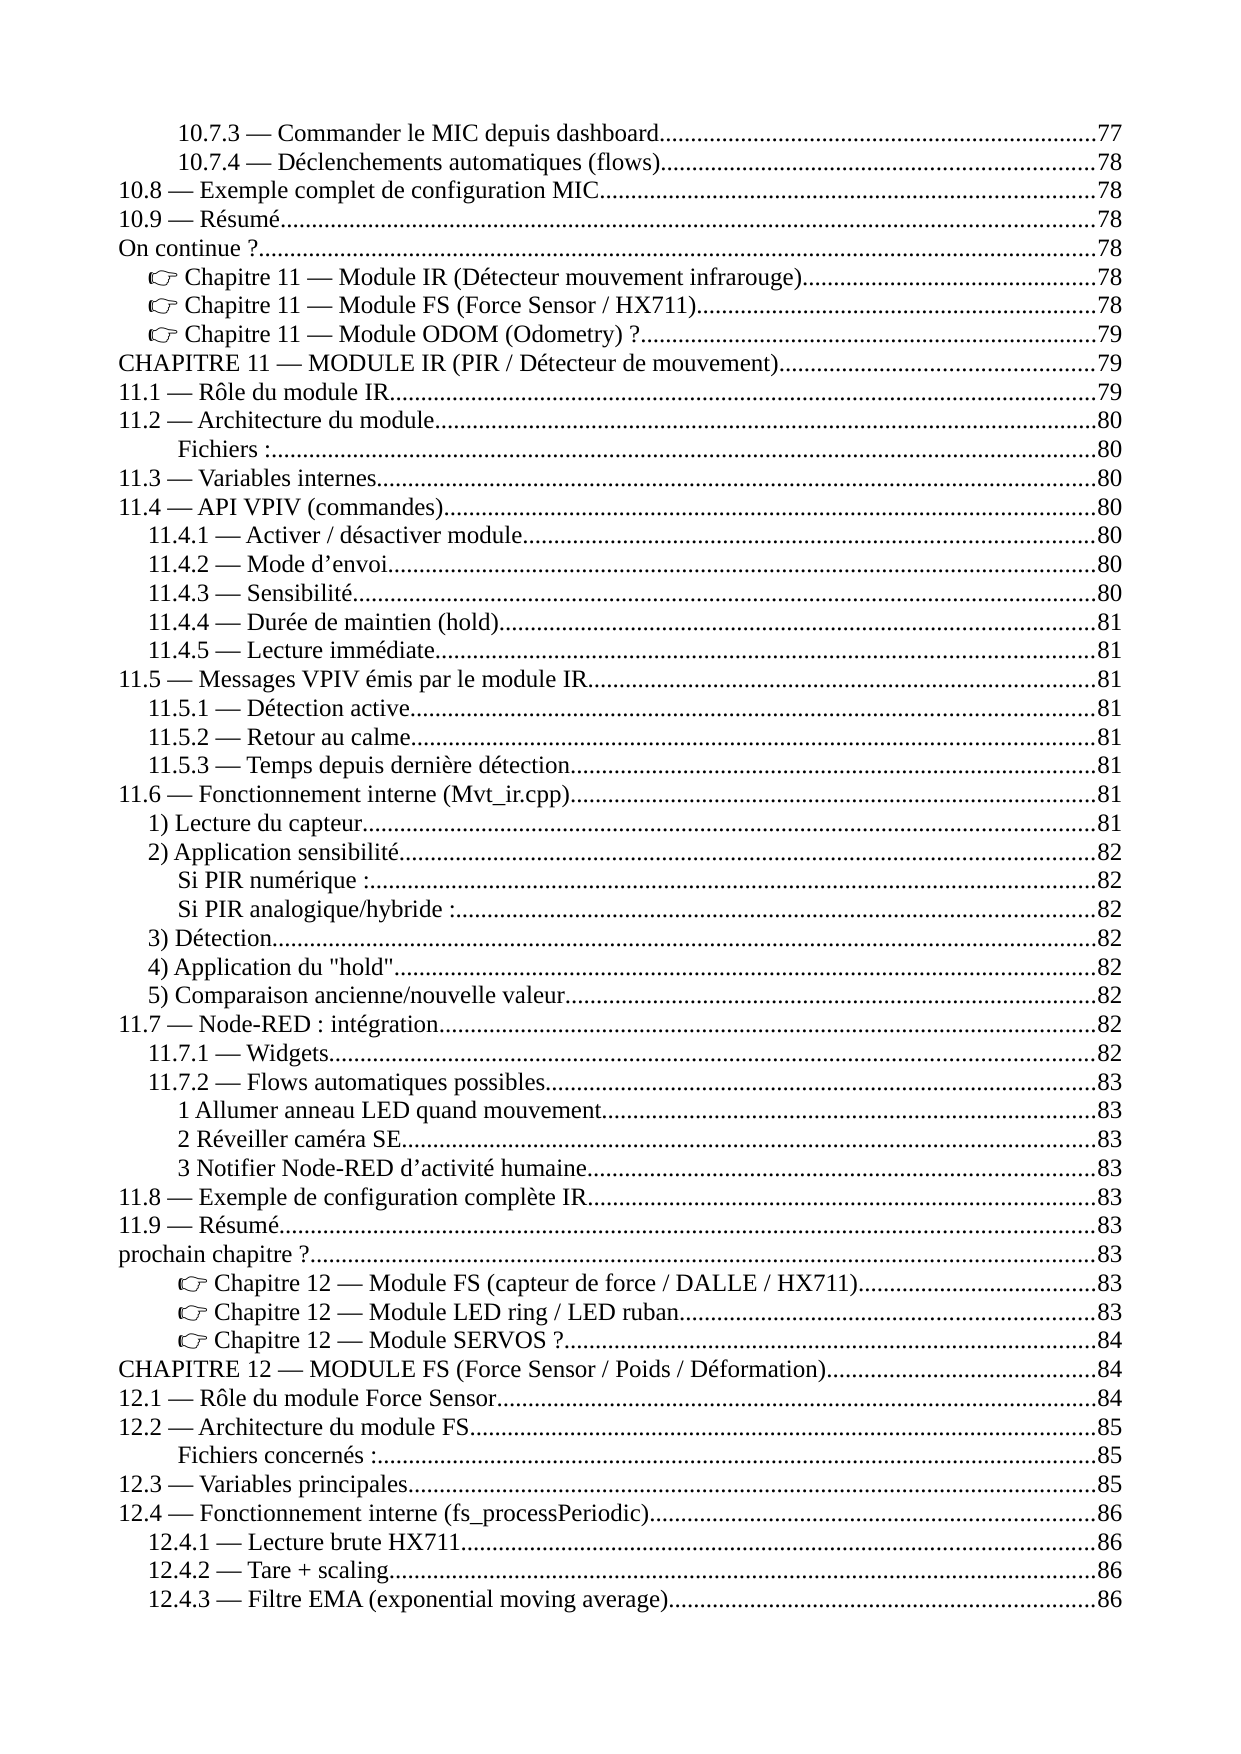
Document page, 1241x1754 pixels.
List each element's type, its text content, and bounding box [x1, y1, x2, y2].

text 👉 Chapitre 12 — Module LED ring / LED ruban 83 [177, 1297, 1122, 1326]
text 👉 Chapitre 11 — Module FS (Force Sensor / HX711) 78 [148, 291, 1122, 319]
text 2) Application sensibilité 82 [148, 837, 1122, 866]
text 11.4.5 — Lecture immédiate 81 [148, 636, 1122, 664]
text 11.5.3 — Temps depuis dernière détection 81 [148, 751, 1122, 779]
text 11.8 — Exemple de configuration complète IR 83 [118, 1182, 1122, 1211]
text 11.7.2 — Flows automatiques possibles 83 [148, 1067, 1122, 1096]
text Fichiers : 80 [177, 434, 1122, 463]
text 10.7.3 — Commander le MIC depuis dashboard 77 [177, 118, 1122, 147]
text 1 Allumer anneau LED quand mouvement 83 [177, 1096, 1122, 1124]
text Fichiers concernés : 85 [177, 1441, 1122, 1469]
text 5) Comparaison ancienne/nouvelle valeur 82 [148, 981, 1122, 1009]
text 12.4.3 — Filtre EMA (exponential moving average) 86 [148, 1584, 1122, 1613]
text 12.2 — Architecture du module FS 85 [118, 1412, 1122, 1441]
text 1) Lecture du capteur 81 [148, 808, 1122, 837]
text 11.9 — Résumé 83 [118, 1211, 1122, 1239]
text CHAPITRE 11 — MODULE IR (PIR / Détecteur de mouvement) 79 [118, 348, 1122, 377]
text 11.3 — Variables internes 80 [118, 463, 1122, 492]
text 👉 Chapitre 12 — Module SERVOS ? 84 [177, 1326, 1122, 1354]
text Si PIR numérique : 82 [177, 866, 1122, 894]
text 11.4 — API VPIV (commandes) 80 [118, 492, 1122, 521]
text 👉 Chapitre 11 — Module IR (Détecteur mouvement infrarouge) 78 [148, 262, 1122, 291]
text 4) Application du "hold" 82 [148, 952, 1122, 981]
text prochain chapitre ? 83 [118, 1239, 1122, 1268]
text 2 Réveiller caméra SE 83 [177, 1124, 1122, 1153]
text CHAPITRE 12 — MODULE FS (Force Sensor / Poids / Déformation) 84 [118, 1354, 1122, 1383]
text 11.1 — Rôle du module IR 79 [118, 377, 1122, 406]
text 11.7 — Node-RED : intégration 82 [118, 1009, 1122, 1038]
text 11.4.3 — Sensibilité 80 [148, 578, 1122, 607]
text On continue ? 78 [118, 233, 1122, 262]
text 11.2 — Architecture du module 80 [118, 406, 1122, 434]
text 3) Détection 82 [148, 923, 1122, 952]
text 10.9 — Résumé 78 [118, 204, 1122, 233]
text 11.5.1 — Détection active 81 [148, 693, 1122, 722]
text 11.6 — Fonctionnement interne (Mvt_ir.cpp) 81 [118, 779, 1122, 808]
text 👉 Chapitre 11 — Module ODOM (Odometry) ? 79 [148, 319, 1122, 348]
text Si PIR analogique/hybride : 82 [177, 894, 1122, 923]
text 11.4.4 — Durée de maintien (hold) 81 [148, 607, 1122, 636]
text 12.4.1 — Lecture brute HX711 86 [148, 1527, 1122, 1556]
text 12.4.2 — Tare + scaling 86 [148, 1556, 1122, 1584]
text 11.4.1 — Activer / désactiver module 80 [148, 521, 1122, 549]
text 12.1 — Rôle du module Force Sensor 84 [118, 1383, 1122, 1412]
text 3 Notifier Node-RED d’activité humaine 83 [177, 1153, 1122, 1182]
text 11.7.1 — Widgets 82 [148, 1038, 1122, 1067]
text 10.7.4 — Déclenchements automatiques (flows) 78 [177, 147, 1122, 176]
text 10.8 — Exemple complet de configuration MIC 78 [118, 176, 1122, 204]
text 12.3 — Variables principales 85 [118, 1469, 1122, 1498]
text 12.4 — Fonctionnement interne (fs_processPeriodic) 86 [118, 1498, 1122, 1527]
text 11.4.2 — Mode d’envoi 80 [148, 549, 1122, 578]
text 11.5.2 — Retour au calme 81 [148, 722, 1122, 751]
text 11.5 — Messages VPIV émis par le module IR 81 [118, 664, 1122, 693]
text 👉 Chapitre 12 — Module FS (capteur de force / DALLE / HX711) 83 [177, 1268, 1122, 1297]
